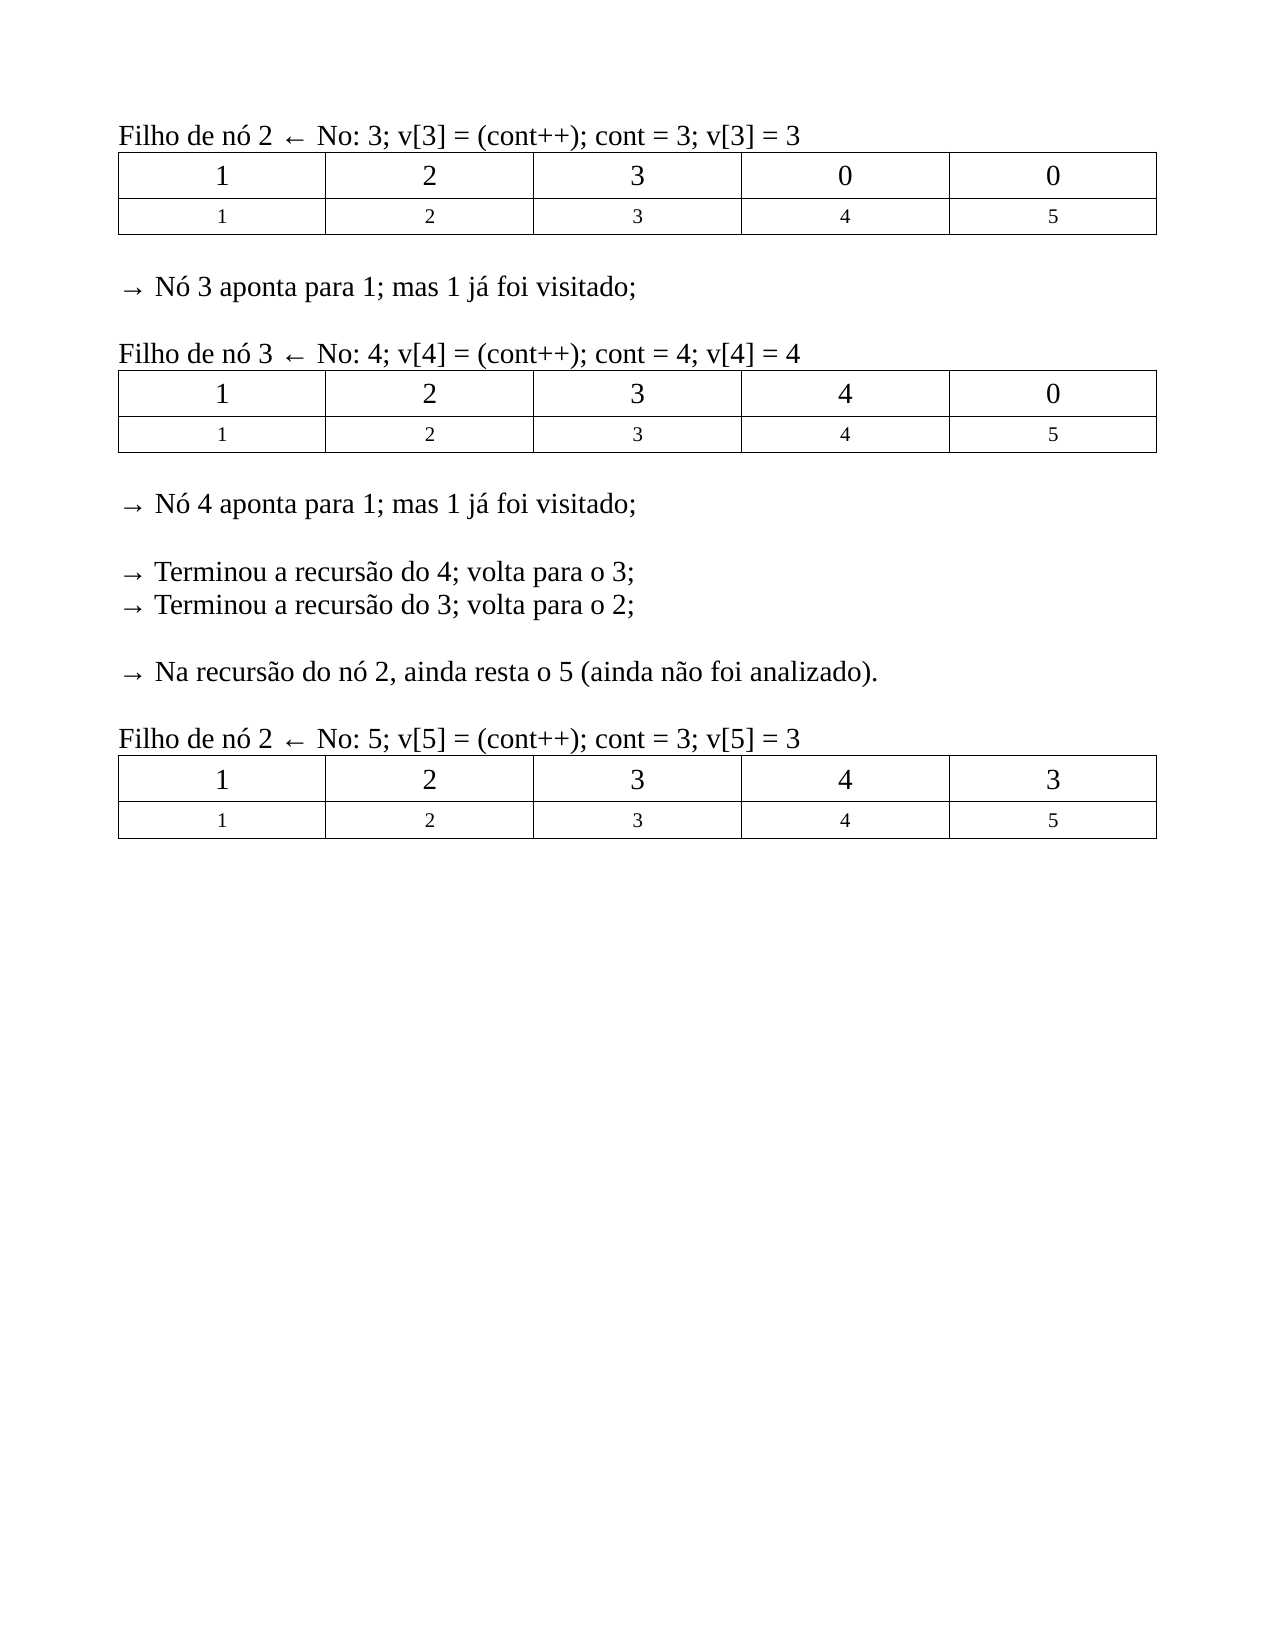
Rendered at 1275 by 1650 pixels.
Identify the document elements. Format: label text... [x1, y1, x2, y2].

table_cell 4 [742, 417, 949, 452]
text Filho de nó 3 ← No: 4; v[4] = (cont++); cont = 4; v[4] = 4 [118, 336, 1157, 369]
table_cell 4 [742, 199, 949, 234]
table_header 4 [742, 371, 949, 416]
table_cell 3 [534, 417, 741, 452]
table_cell 1 [119, 417, 325, 452]
text → Terminou a recursão do 4; volta para o 3; [118, 554, 1157, 587]
text Filho de nó 2 ← No: 5; v[5] = (cont++); cont = 3; v[5] = 3 [118, 721, 1157, 755]
table_header 3 [534, 153, 741, 198]
table_header 3 [534, 371, 741, 416]
table_header 1 [119, 756, 325, 801]
text → Nó 4 aponta para 1; mas 1 já foi visitado; [118, 487, 1157, 520]
table_cell 4 [742, 802, 949, 838]
table_header 1 [119, 153, 325, 198]
table_header 3 [950, 756, 1156, 801]
table_header 1 [119, 371, 325, 416]
table_cell 2 [326, 802, 533, 838]
table_header 3 [534, 756, 741, 801]
table_cell 5 [950, 417, 1156, 452]
table_cell 5 [950, 199, 1156, 234]
table_header 0 [950, 153, 1156, 198]
text → Terminou a recursão do 3; volta para o 2; [118, 587, 1157, 621]
table_cell 1 [119, 199, 325, 234]
table_cell 2 [326, 417, 533, 452]
table_header 0 [950, 371, 1156, 416]
table_header 2 [326, 153, 533, 198]
table_cell 3 [534, 199, 741, 234]
table_cell 5 [950, 802, 1156, 838]
table_header 0 [742, 153, 949, 198]
table_header 2 [326, 371, 533, 416]
table_cell 1 [119, 802, 325, 838]
table_cell 3 [534, 802, 741, 838]
text → Nó 3 aponta para 1; mas 1 já foi visitado; [118, 269, 1157, 302]
table_header 4 [742, 756, 949, 801]
table_header 2 [326, 756, 533, 801]
text → Na recursão do nó 2, ainda resta o 5 (ainda não foi analizado). [118, 654, 1157, 688]
text Filho de nó 2 ← No: 3; v[3] = (cont++); cont = 3; v[3] = 3 [118, 118, 1157, 152]
table_cell 2 [326, 199, 533, 234]
